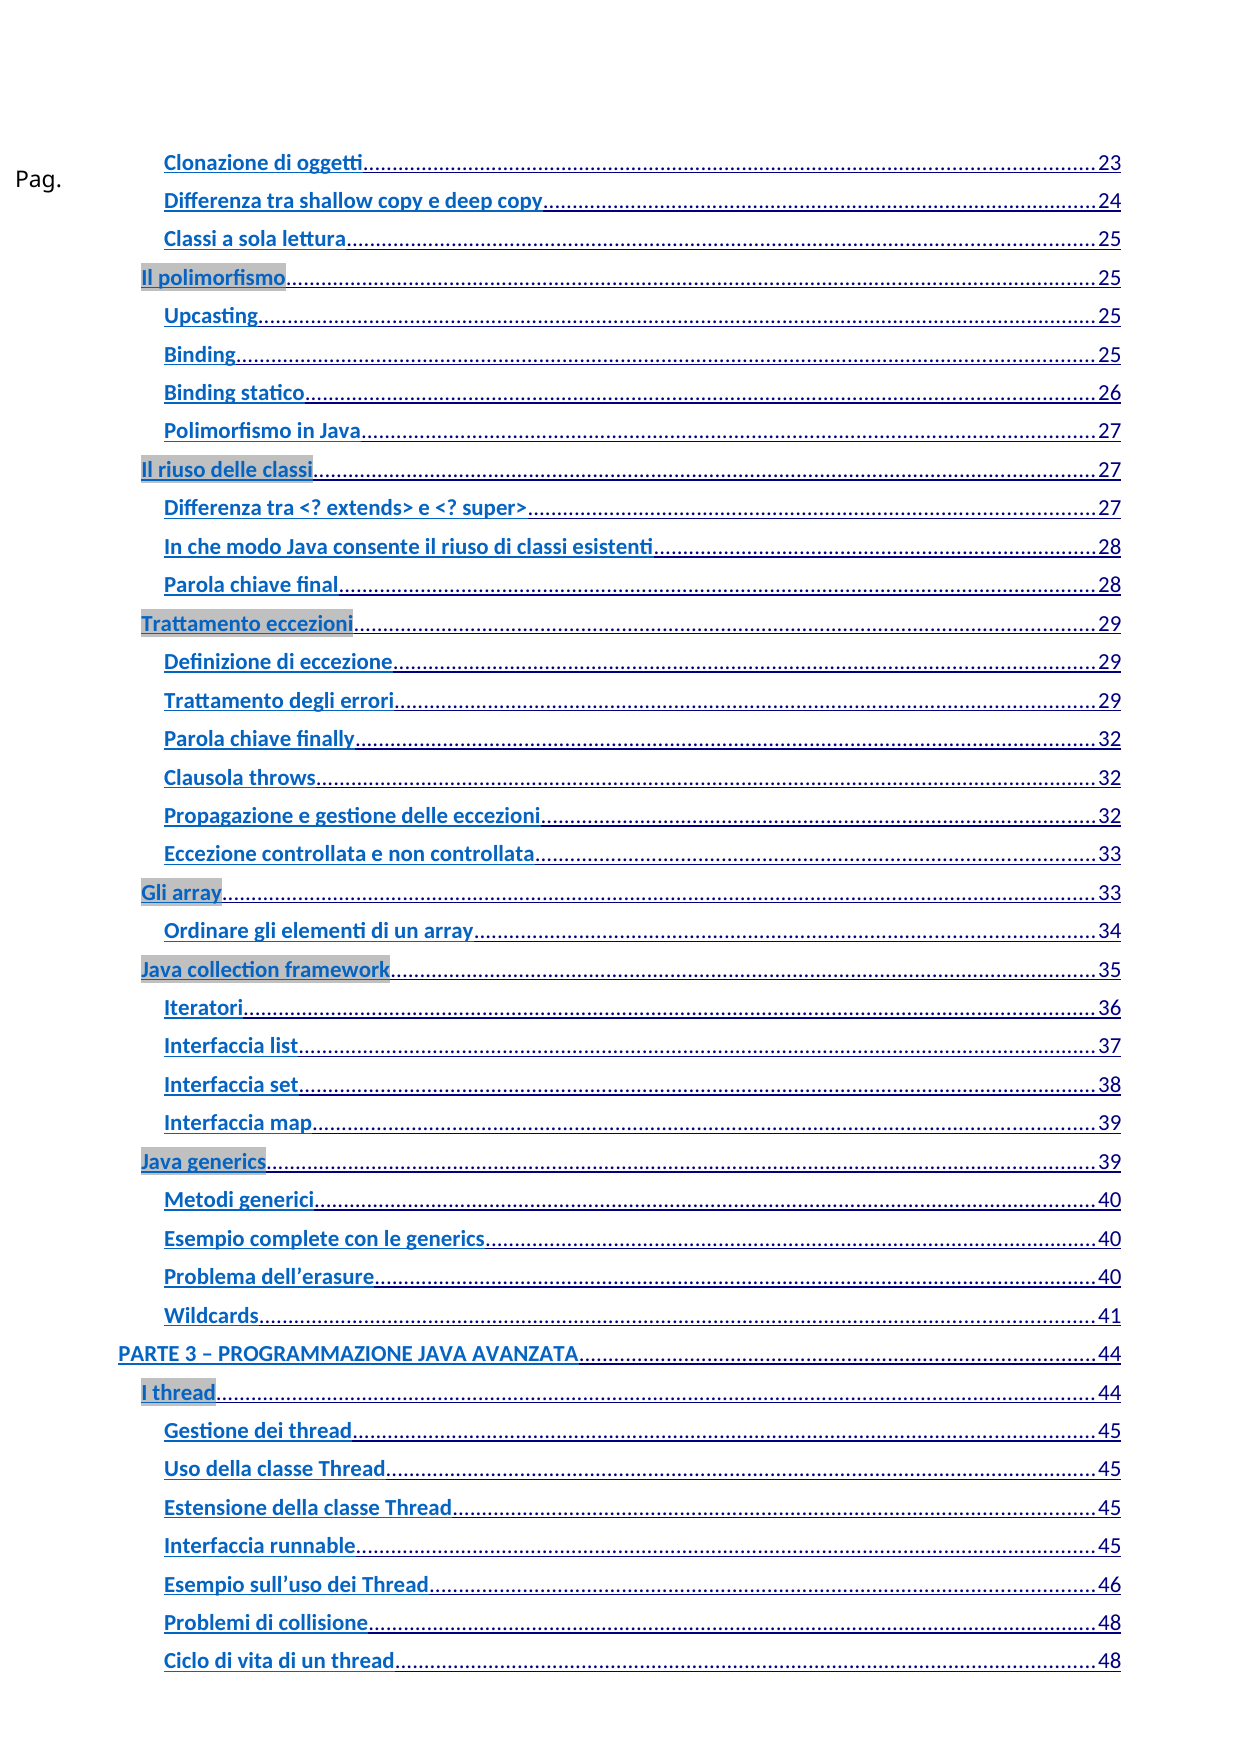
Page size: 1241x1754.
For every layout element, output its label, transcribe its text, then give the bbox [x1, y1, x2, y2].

text Propagazione e gestione delle eccezioni 32 [164, 801, 1122, 829]
text Gli array 33 [141, 878, 1122, 906]
text Problemi di collisione 48 [164, 1608, 1122, 1636]
text Esempio complete con le generics 40 [164, 1224, 1122, 1252]
text Trattamento eccezioni 29 [141, 609, 1122, 637]
text Il riuso delle classi 27 [141, 455, 1122, 483]
text In che modo Java consente il riuso di classi esistenti 28 [164, 532, 1122, 560]
text Clonazione di oggetti 23 [164, 148, 1122, 176]
text Ordinare gli elementi di un array 34 [164, 916, 1122, 944]
text Iteratori 36 [164, 993, 1122, 1021]
text Differenza tra shallow copy e deep copy 24 [164, 186, 1122, 214]
text Interfaccia runnable 45 [164, 1531, 1122, 1559]
text Java collection framework 35 [141, 955, 1122, 983]
text Interfaccia list 37 [164, 1032, 1122, 1060]
text Wildcards 41 [164, 1301, 1122, 1329]
text Esempio sull’uso dei Thread 46 [164, 1570, 1122, 1598]
text Il polimorfismo 25 [141, 263, 1122, 291]
text Classi a sola lettura 25 [164, 224, 1122, 252]
text Interfaccia map 39 [164, 1108, 1122, 1137]
text Gestione dei thread 45 [164, 1416, 1122, 1444]
text Java generics 39 [141, 1147, 1122, 1175]
text Metodi generici 40 [164, 1185, 1122, 1213]
text Eccezione controllata e non controllata 33 [164, 839, 1122, 867]
text Upcasting 25 [164, 301, 1122, 329]
text Parola chiave final 28 [164, 570, 1122, 598]
text Differenza tra <? extends> e <? super> 27 [164, 493, 1122, 522]
text I thread 44 [141, 1378, 1122, 1406]
text Binding 25 [164, 340, 1122, 368]
text Trattamento degli errori 29 [164, 686, 1122, 714]
text Clausola throws 32 [164, 763, 1122, 791]
text PARTE 3 – PROGRAMMAZIONE JAVA AVANZATA 44 [118, 1339, 1122, 1367]
text Ciclo di vita di un thread 48 [164, 1647, 1122, 1675]
text Estensione della classe Thread 45 [164, 1493, 1122, 1521]
text Problema dell’erasure 40 [164, 1262, 1122, 1290]
text Binding statico 26 [164, 378, 1122, 406]
text Interfaccia set 38 [164, 1070, 1122, 1098]
text Uso della classe Thread 45 [164, 1454, 1122, 1482]
text Parola chiave finally 32 [164, 724, 1122, 752]
text Polimorfismo in Java 27 [164, 417, 1122, 445]
text Definizione di eccezione 29 [164, 647, 1122, 675]
